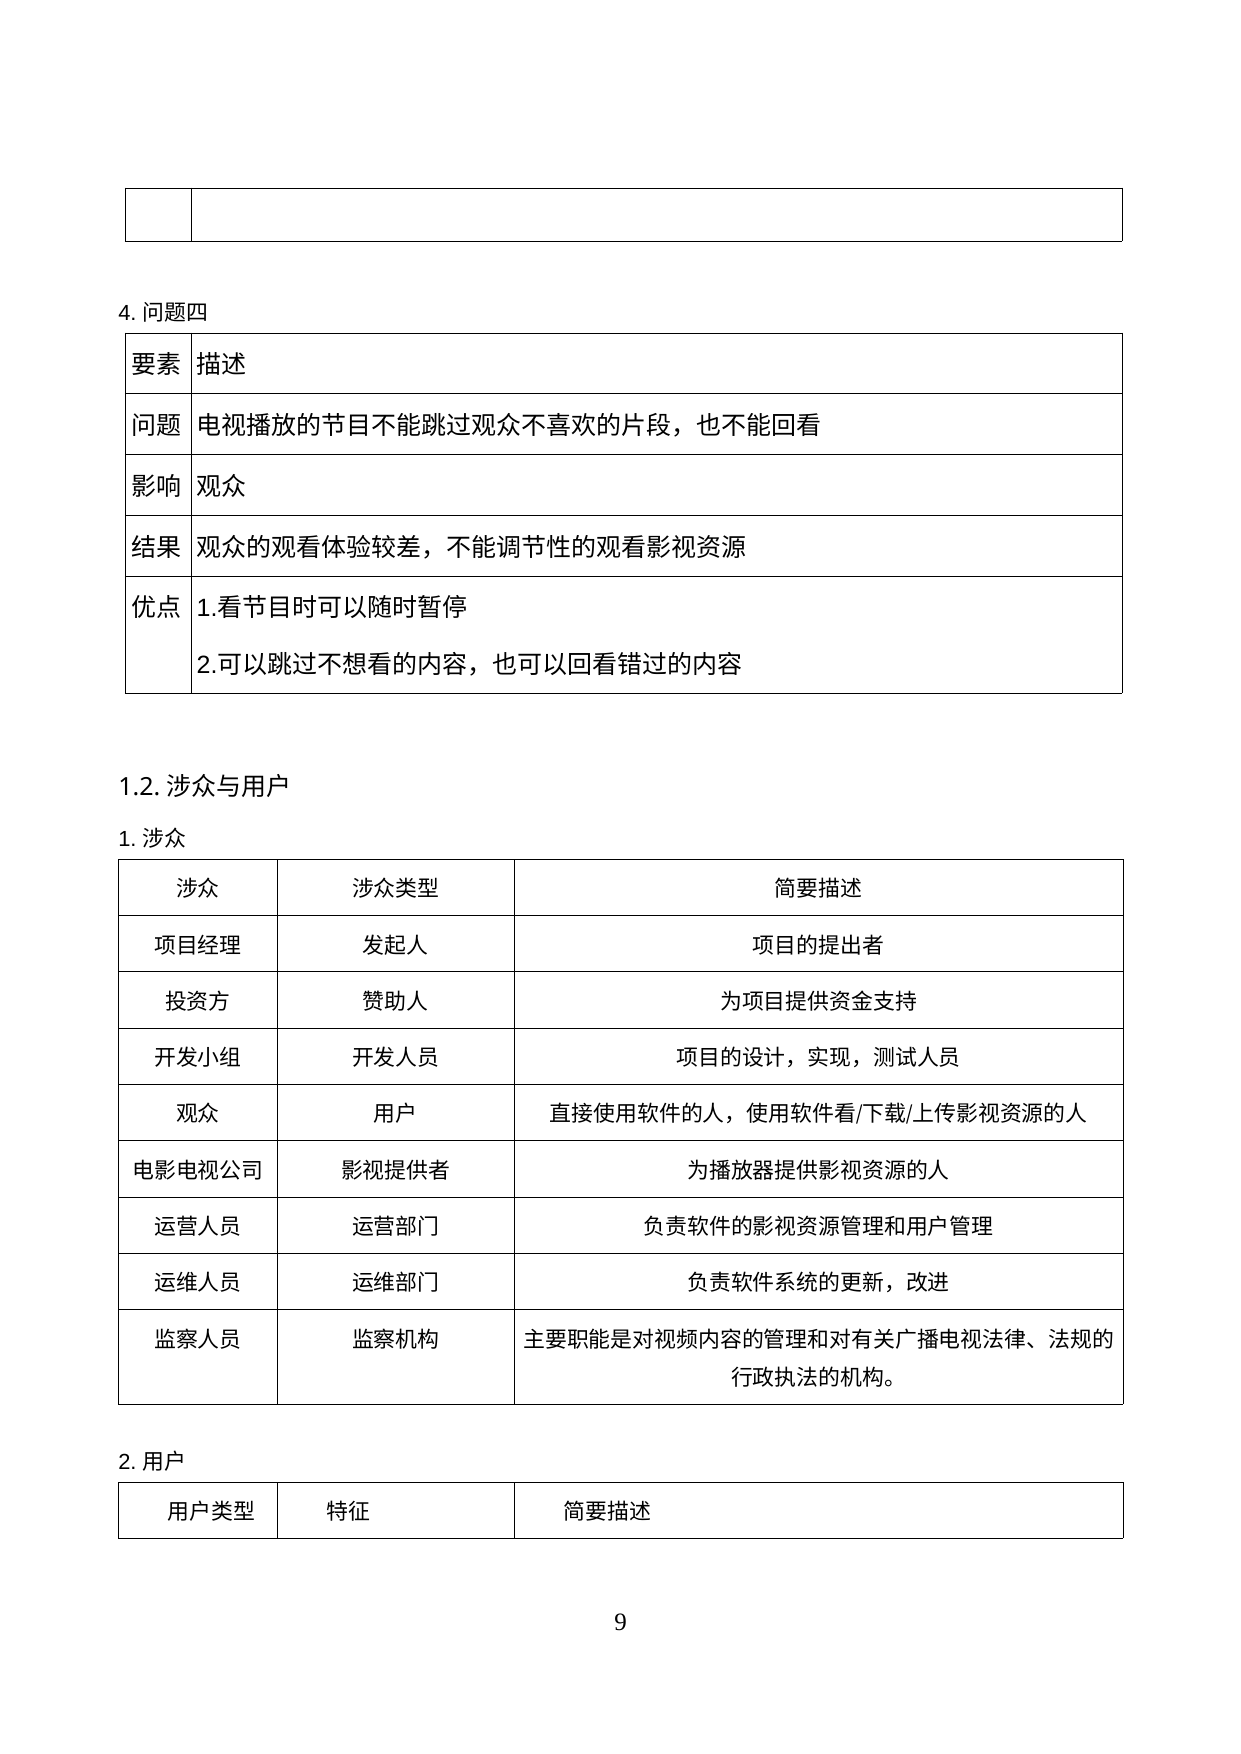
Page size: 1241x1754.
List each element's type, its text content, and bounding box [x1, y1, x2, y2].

table_cell 直接使用软件的人，使用软件看/下载/上传影视资源的人 [515, 1085, 1123, 1140]
subtitle 涉众 [118, 821, 1123, 853]
table_cell 用户 [278, 1085, 514, 1140]
table_cell 1.看节目时可以随时暂停 2.可以跳过不想看的内容，也可以回看错过的内容 [192, 577, 1122, 693]
table_cell 发起人 [278, 916, 514, 971]
table_cell 运维人员 [119, 1254, 277, 1309]
subtitle 用户 [118, 1444, 1123, 1476]
table_cell 负责软件的影视资源管理和用户管理 [515, 1198, 1123, 1253]
table_cell 影视提供者 [278, 1141, 514, 1197]
table_cell 问题 [126, 394, 191, 454]
table_cell 优点 [126, 577, 191, 693]
table_cell 运营部门 [278, 1198, 514, 1253]
table_cell 观众的观看体验较差，不能调节性的观看影视资源 [192, 516, 1122, 576]
table_cell 开发人员 [278, 1029, 514, 1084]
table_cell 负责软件系统的更新，改进 [515, 1254, 1123, 1309]
table_cell 项目经理 [119, 916, 277, 971]
table_cell 运维部门 [278, 1254, 514, 1309]
table_cell 结果 [126, 516, 191, 576]
subtitle 问题四 [118, 295, 1123, 326]
subtitle 涉众与用户 [118, 766, 1123, 802]
table_cell 影响 [126, 455, 191, 515]
table_cell 运营人员 [119, 1198, 277, 1253]
table_cell 赞助人 [278, 972, 514, 1028]
table_cell 为项目提供资金支持 [515, 972, 1123, 1028]
table_cell 观众 [119, 1085, 277, 1140]
table_header 涉众 [119, 860, 277, 915]
table_header 用户类型 [119, 1483, 277, 1538]
table_cell 观众 [192, 455, 1122, 515]
table_cell 电视播放的节目不能跳过观众不喜欢的片段，也不能回看 [192, 394, 1122, 454]
table_cell 开发小组 [119, 1029, 277, 1084]
table_cell 项目的提出者 [515, 916, 1123, 971]
table_cell 为播放器提供影视资源的人 [515, 1141, 1123, 1197]
table_cell 电影电视公司 [119, 1141, 277, 1197]
table_cell [126, 189, 191, 241]
table_header 要素 [126, 334, 191, 393]
table_header 特征 [278, 1483, 514, 1538]
table_header 描述 [192, 334, 1122, 393]
table_cell 监察机构 [278, 1310, 514, 1403]
table_cell [192, 189, 1122, 241]
table_header 简要描述 [515, 860, 1123, 915]
table_cell 项目的设计，实现，测试人员 [515, 1029, 1123, 1084]
table_header 涉众类型 [278, 860, 514, 915]
table_cell 投资方 [119, 972, 277, 1028]
table_header 简要描述 [515, 1483, 1123, 1538]
table_cell 主要职能是对视频内容的管理和对有关广播电视法律、法规的行政执法的机构。 [515, 1310, 1123, 1403]
table_cell 监察人员 [119, 1310, 277, 1403]
